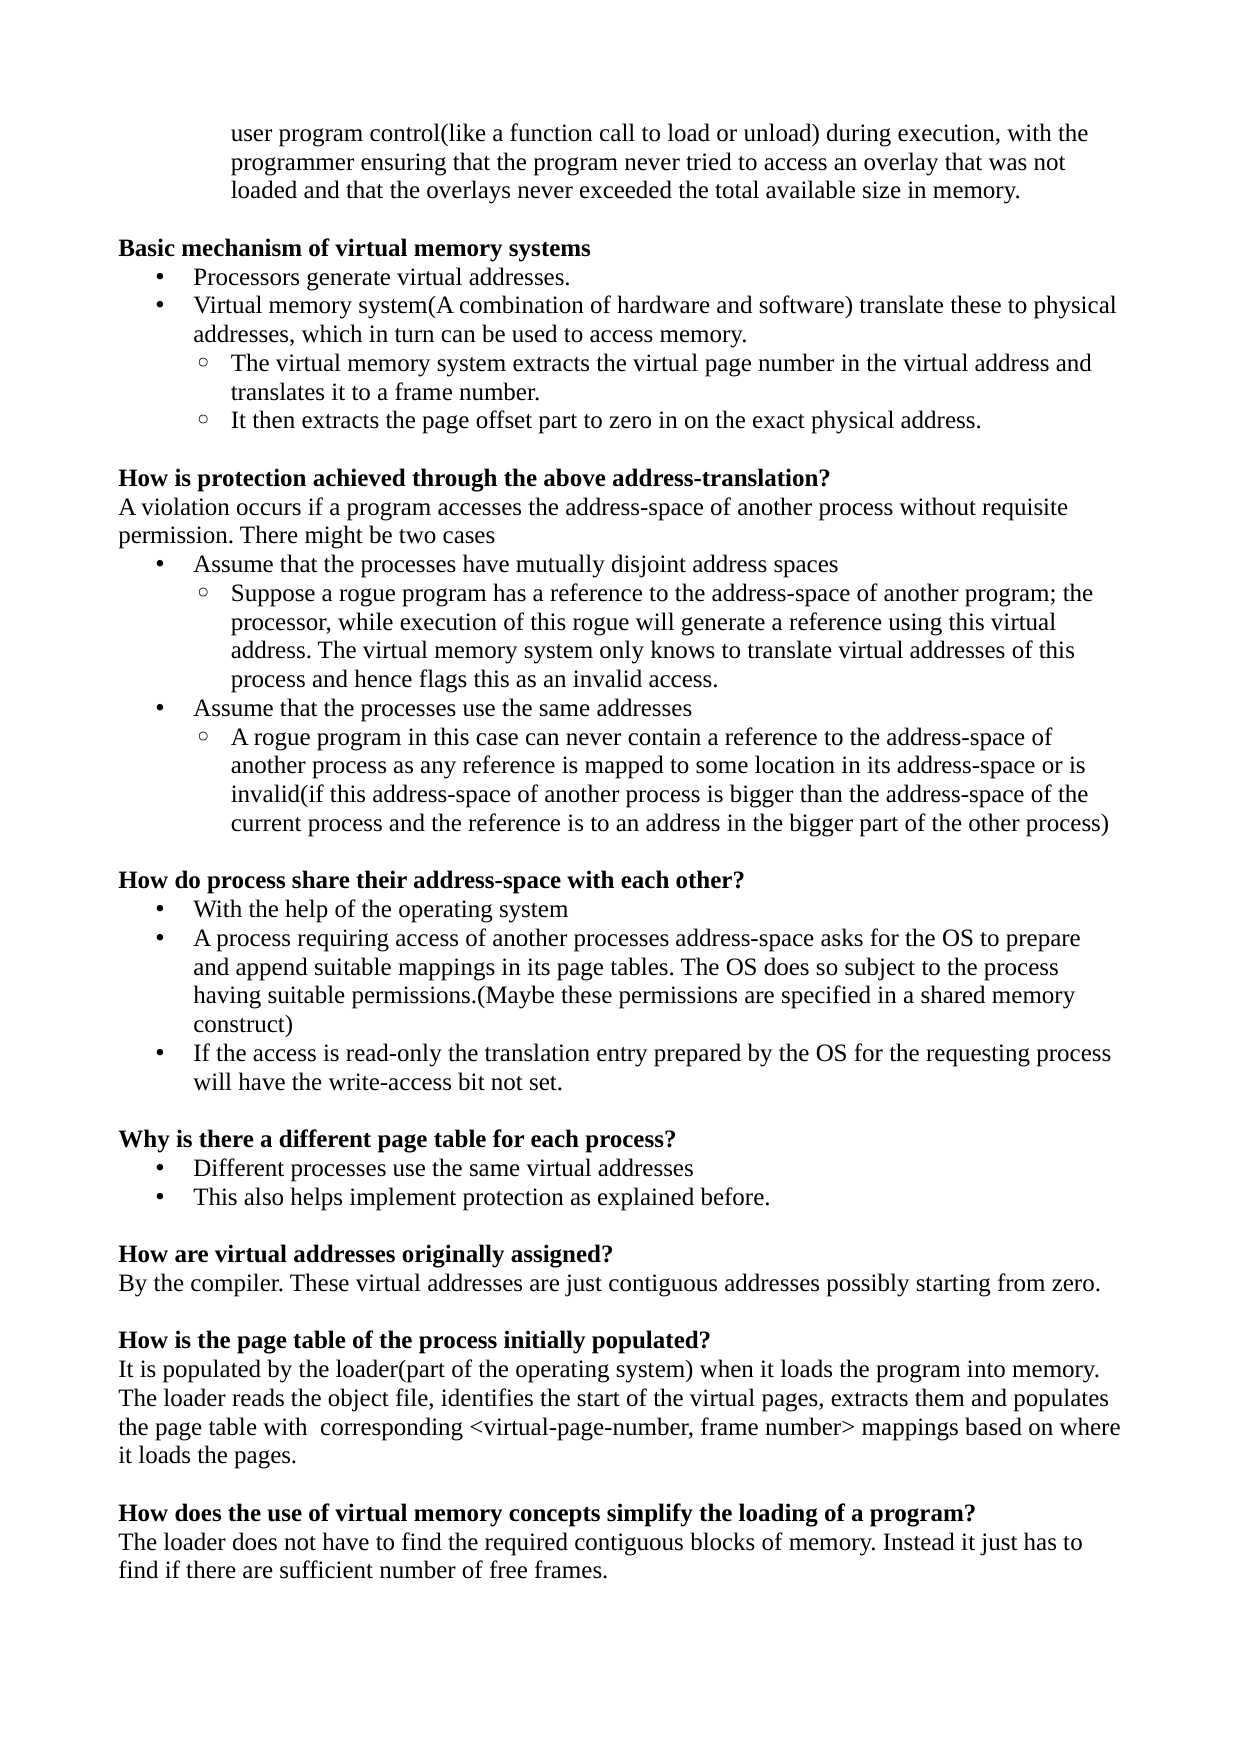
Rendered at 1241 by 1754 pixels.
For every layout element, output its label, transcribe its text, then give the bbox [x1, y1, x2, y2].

list With the help of the operating system [156, 894, 1122, 923]
text How are virtual addresses originally assigned? [118, 1239, 1122, 1268]
text Why is there a different page table for each process? [118, 1124, 1122, 1153]
text How does the use of virtual memory concepts simplify the loading of a program? [118, 1498, 1122, 1527]
list user program control(like a function call to load or unload) during execution, with the programmer ensuring that the program never tried to access an overlay that was not loaded and that the overlays never exceeded the total available size in memory. [193, 118, 1122, 204]
text By the compiler. These virtual addresses are just contiguous addresses possibly starting from zero. [118, 1268, 1122, 1297]
text Basic mechanism of virtual memory systems [118, 233, 1122, 262]
list Virtual memory system(A combination of hardware and software) translate these to physical addresses, which in turn can be used to access memory. [156, 291, 1122, 348]
list Assume that the processes use the same addresses [156, 693, 1122, 722]
text It is populated by the loader(part of the operating system) when it loads the program into memory. The loader reads the object file, identifies the start of the virtual pages, extracts them and populates the page table with corresponding <virtual-page-number, frame number> mappings based on where it loads the pages. [118, 1354, 1122, 1469]
list Suppose a rogue program has a reference to the address-space of another program; the processor, while execution of this rogue will generate a reference using this virtual address. The virtual memory system only knows to translate virtual addresses of this process and hence flags this as an invalid access. [193, 578, 1122, 693]
list If the access is read-only the translation entry prepared by the OS for the requesting process will have the write-access bit not set. [156, 1038, 1122, 1096]
list This also helps implement protection as explained before. [156, 1182, 1122, 1211]
text The loader does not have to find the required contiguous blocks of memory. Instead it just has to find if there are sufficient number of free frames. [118, 1527, 1122, 1584]
list It then extracts the page offset part to zero in on the exact physical address. [193, 406, 1122, 434]
text A violation occurs if a program accesses the address-space of another process without requisite permission. There might be two cases [118, 492, 1122, 549]
list Processors generate virtual addresses. [156, 262, 1122, 291]
list The virtual memory system extracts the virtual page number in the virtual address and translates it to a frame number. [193, 348, 1122, 406]
text How is protection achieved through the above address-translation? [118, 463, 1122, 492]
text How do process share their address-space with each other? [118, 866, 1122, 894]
list Different processes use the same virtual addresses [156, 1153, 1122, 1182]
list Assume that the processes have mutually disjoint address spaces [156, 549, 1122, 578]
list A process requiring access of another processes address-space asks for the OS to prepare and append suitable mappings in its page tables. The OS does so subject to the process having suitable permissions.(Maybe these permissions are specified in a shared memory construct) [156, 923, 1122, 1038]
list A rogue program in this case can never contain a reference to the address-space of another process as any reference is mapped to some location in its address-space or is invalid(if this address-space of another process is bigger than the address-space of the current process and the reference is to an address in the bigger part of the other process) [193, 722, 1122, 837]
text How is the page table of the process initially populated? [118, 1326, 1122, 1354]
